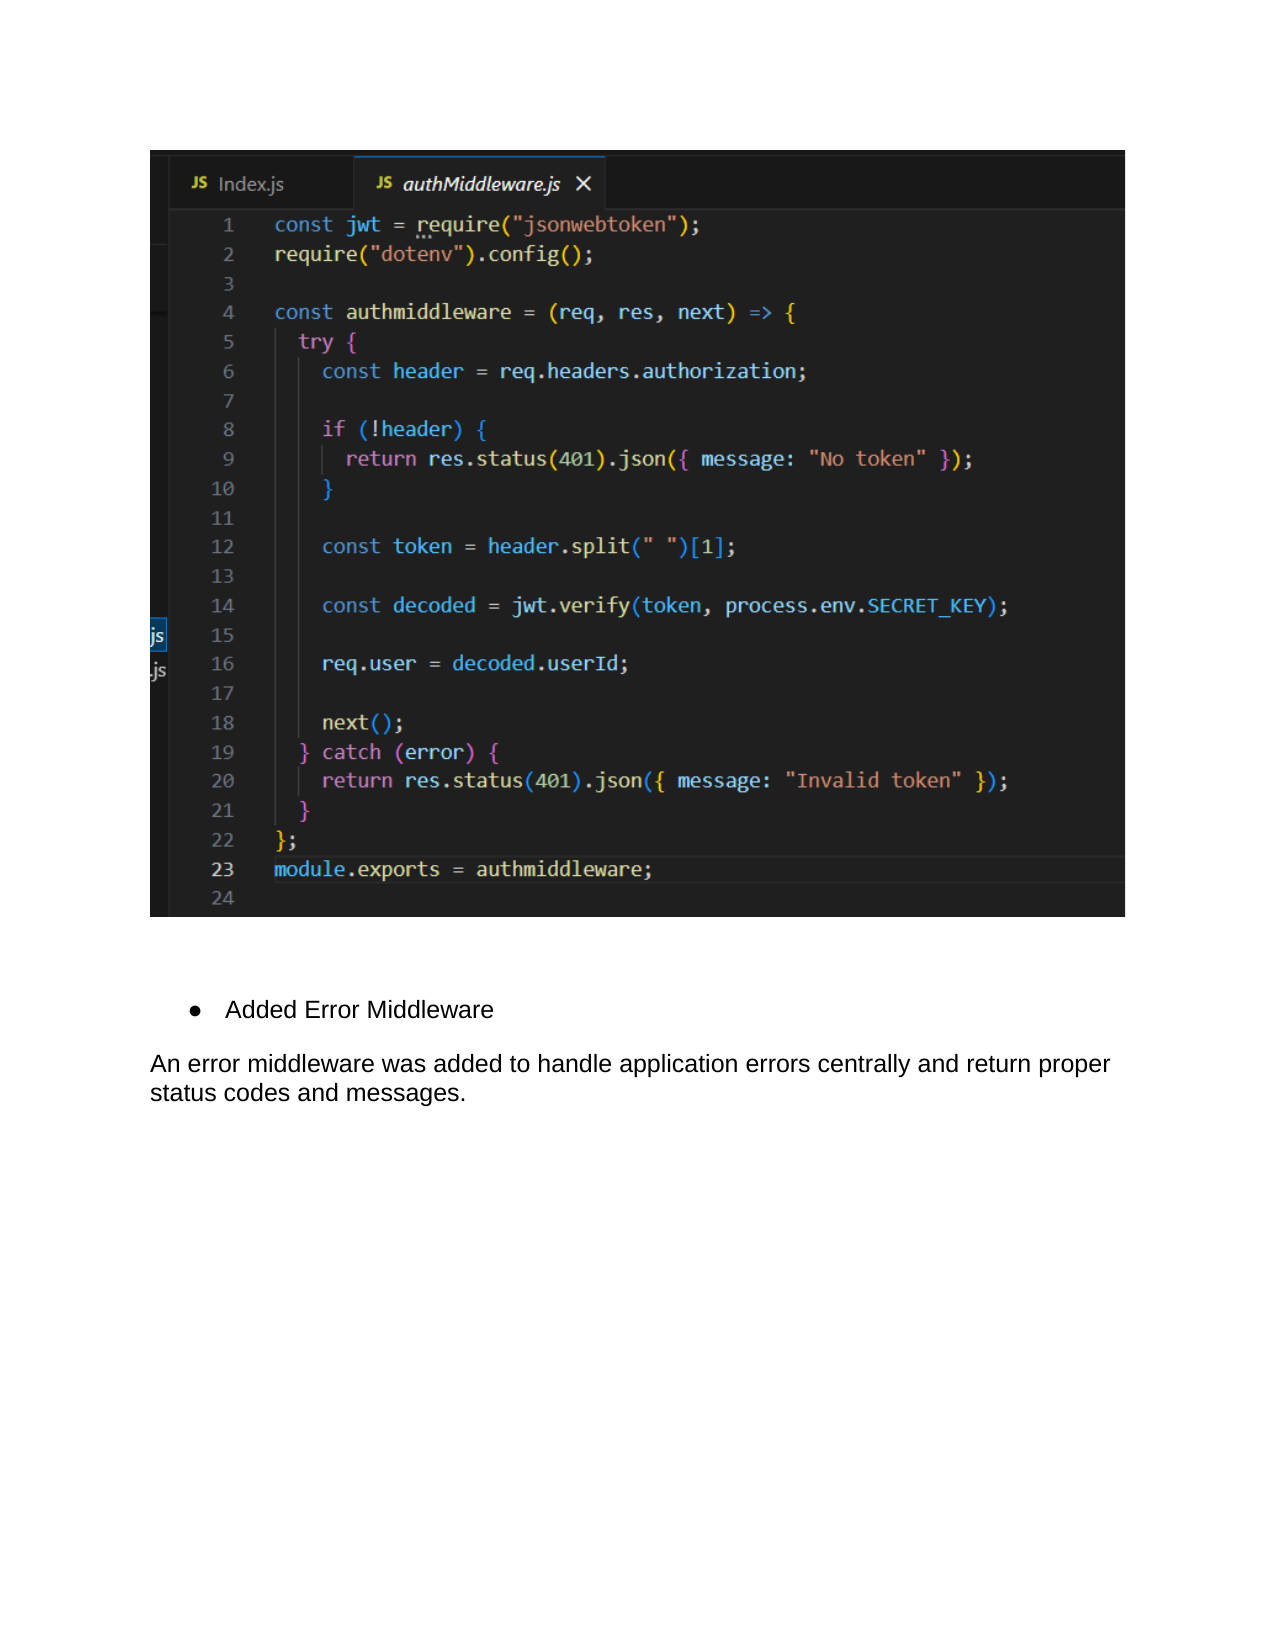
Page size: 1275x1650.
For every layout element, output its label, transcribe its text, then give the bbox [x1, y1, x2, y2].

picture [150, 150, 1125, 917]
text An error middleware was added to handle application errors centrally and return proper status codes and messages. [150, 1049, 1125, 1107]
list Added Error Middleware [187, 995, 1125, 1024]
